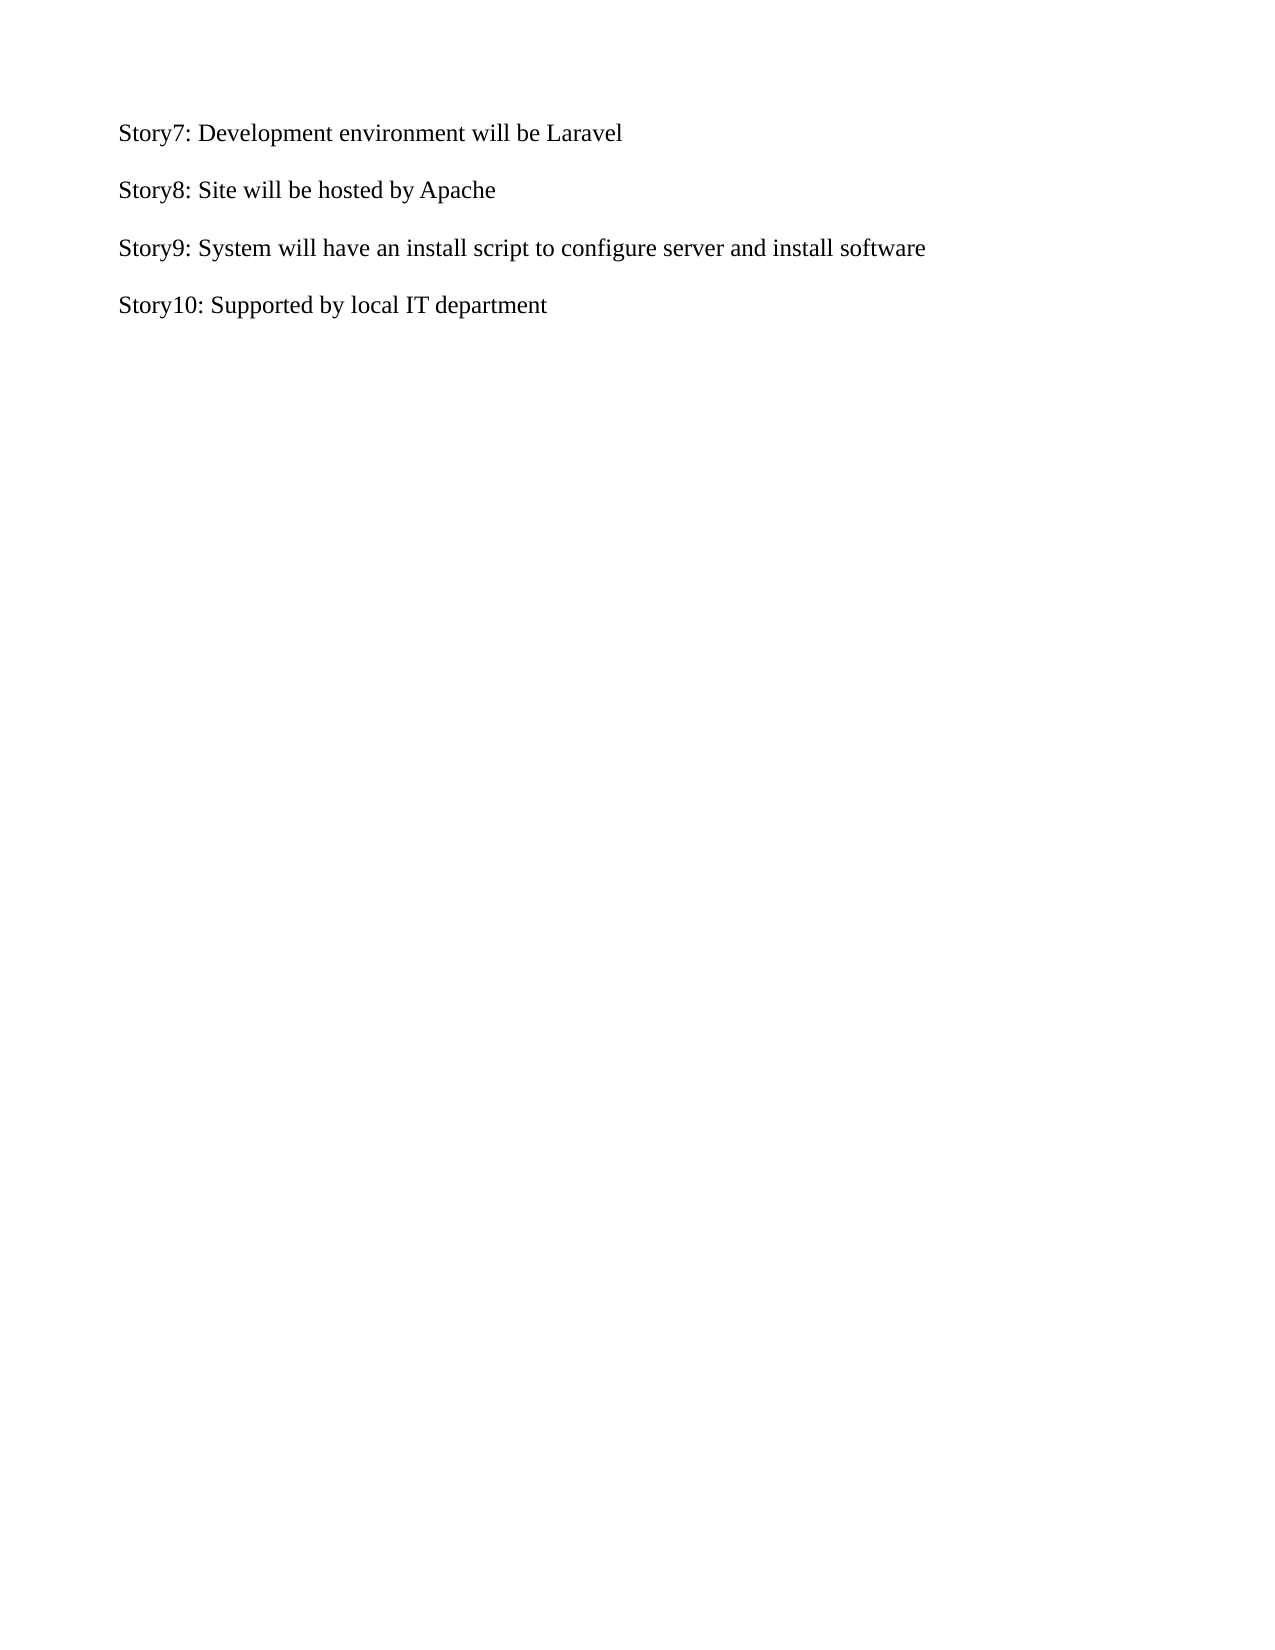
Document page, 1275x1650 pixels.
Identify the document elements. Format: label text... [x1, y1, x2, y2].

text Story10: Supported by local IT department [118, 291, 1157, 319]
text Story8: Site will be hosted by Apache [118, 176, 1157, 204]
text Story9: System will have an install script to configure server and install software [118, 233, 1157, 262]
text Story7: Development environment will be Laravel [118, 118, 1157, 147]
